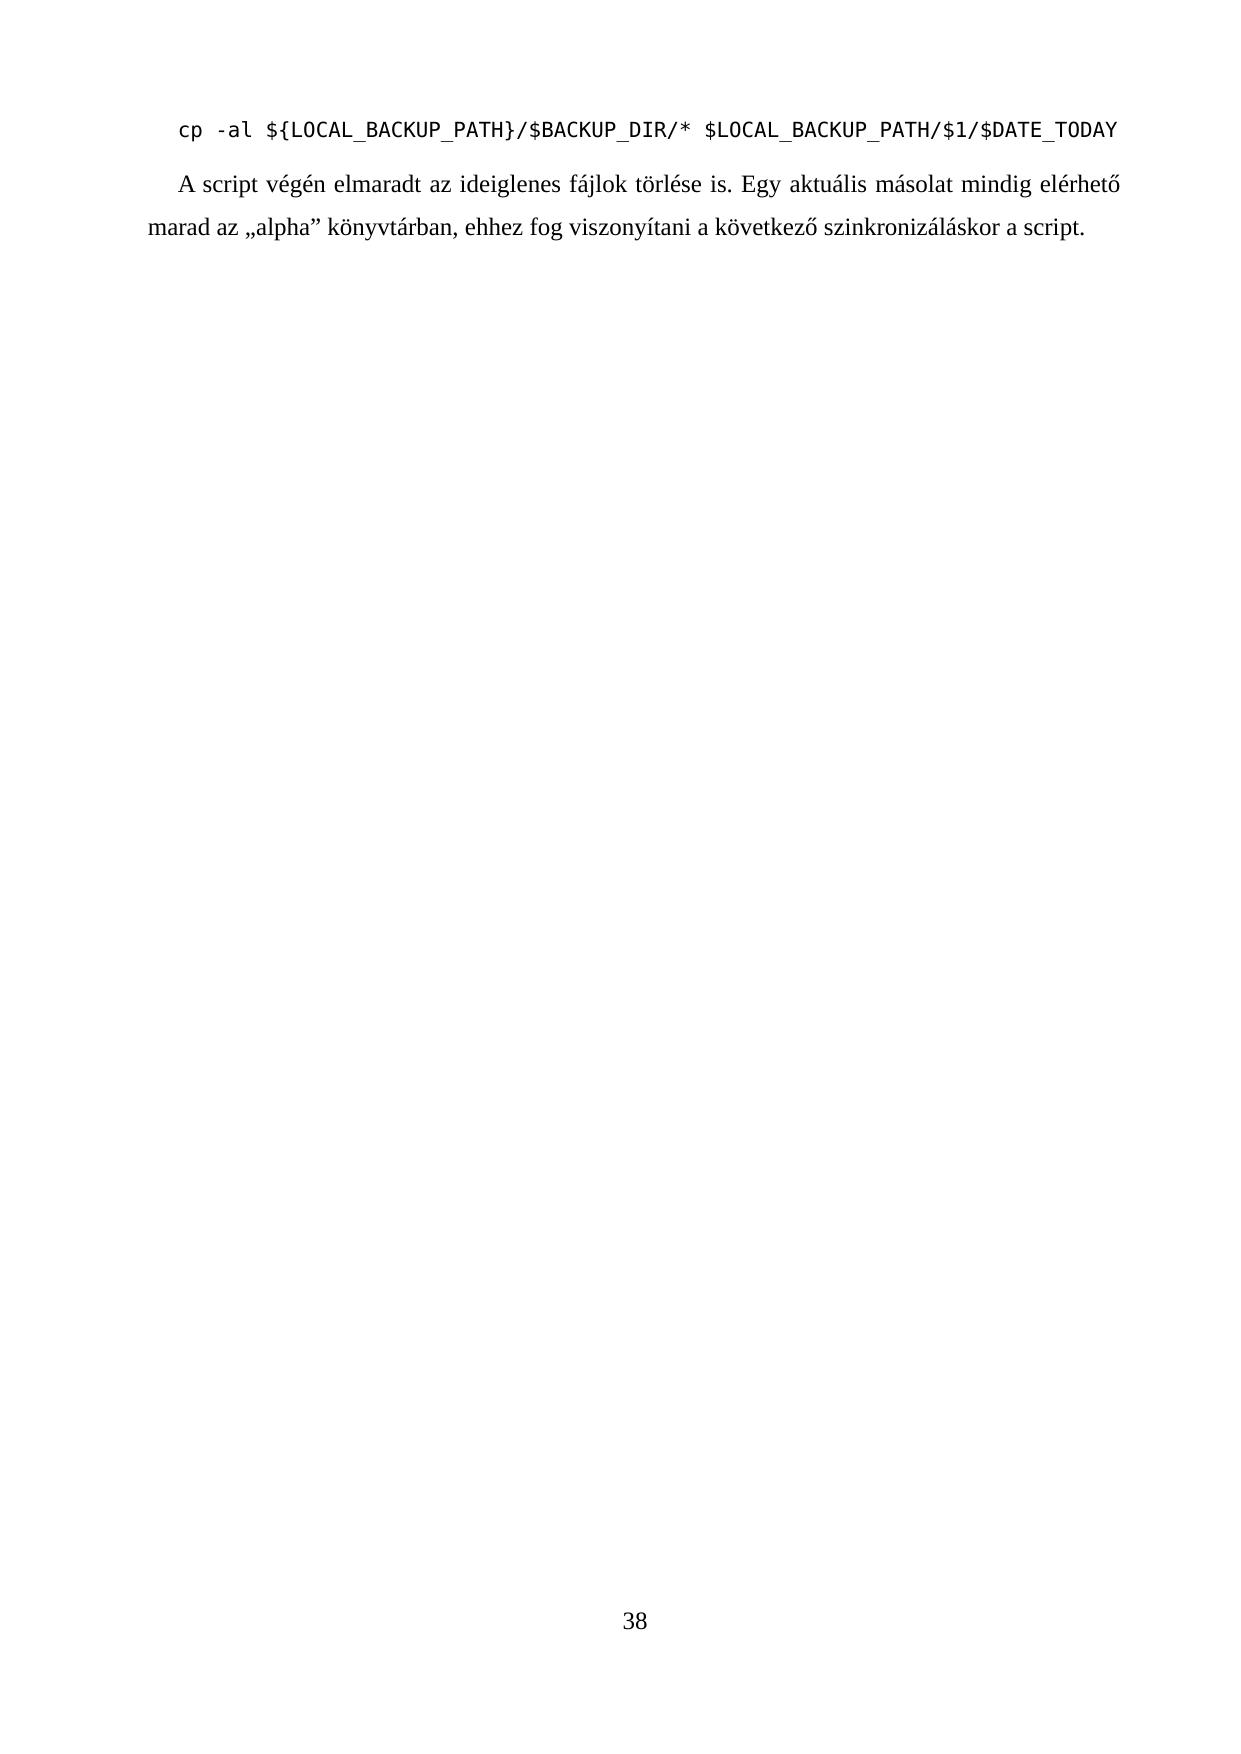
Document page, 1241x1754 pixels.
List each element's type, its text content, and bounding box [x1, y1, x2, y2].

text A script végén elmaradt az ideiglenes fájlok törlése is. Egy aktuális másolat mindig elérhető marad az „alpha” könyvtárban, ehhez fog viszonyítani a következő szinkronizáláskor a script. [148, 169, 1122, 241]
text cp -al ${LOCAL_BACKUP_PATH}/$BACKUP_DIR/* $LOCAL_BACKUP_PATH/$1/$DATE_TODAY [148, 118, 1122, 142]
